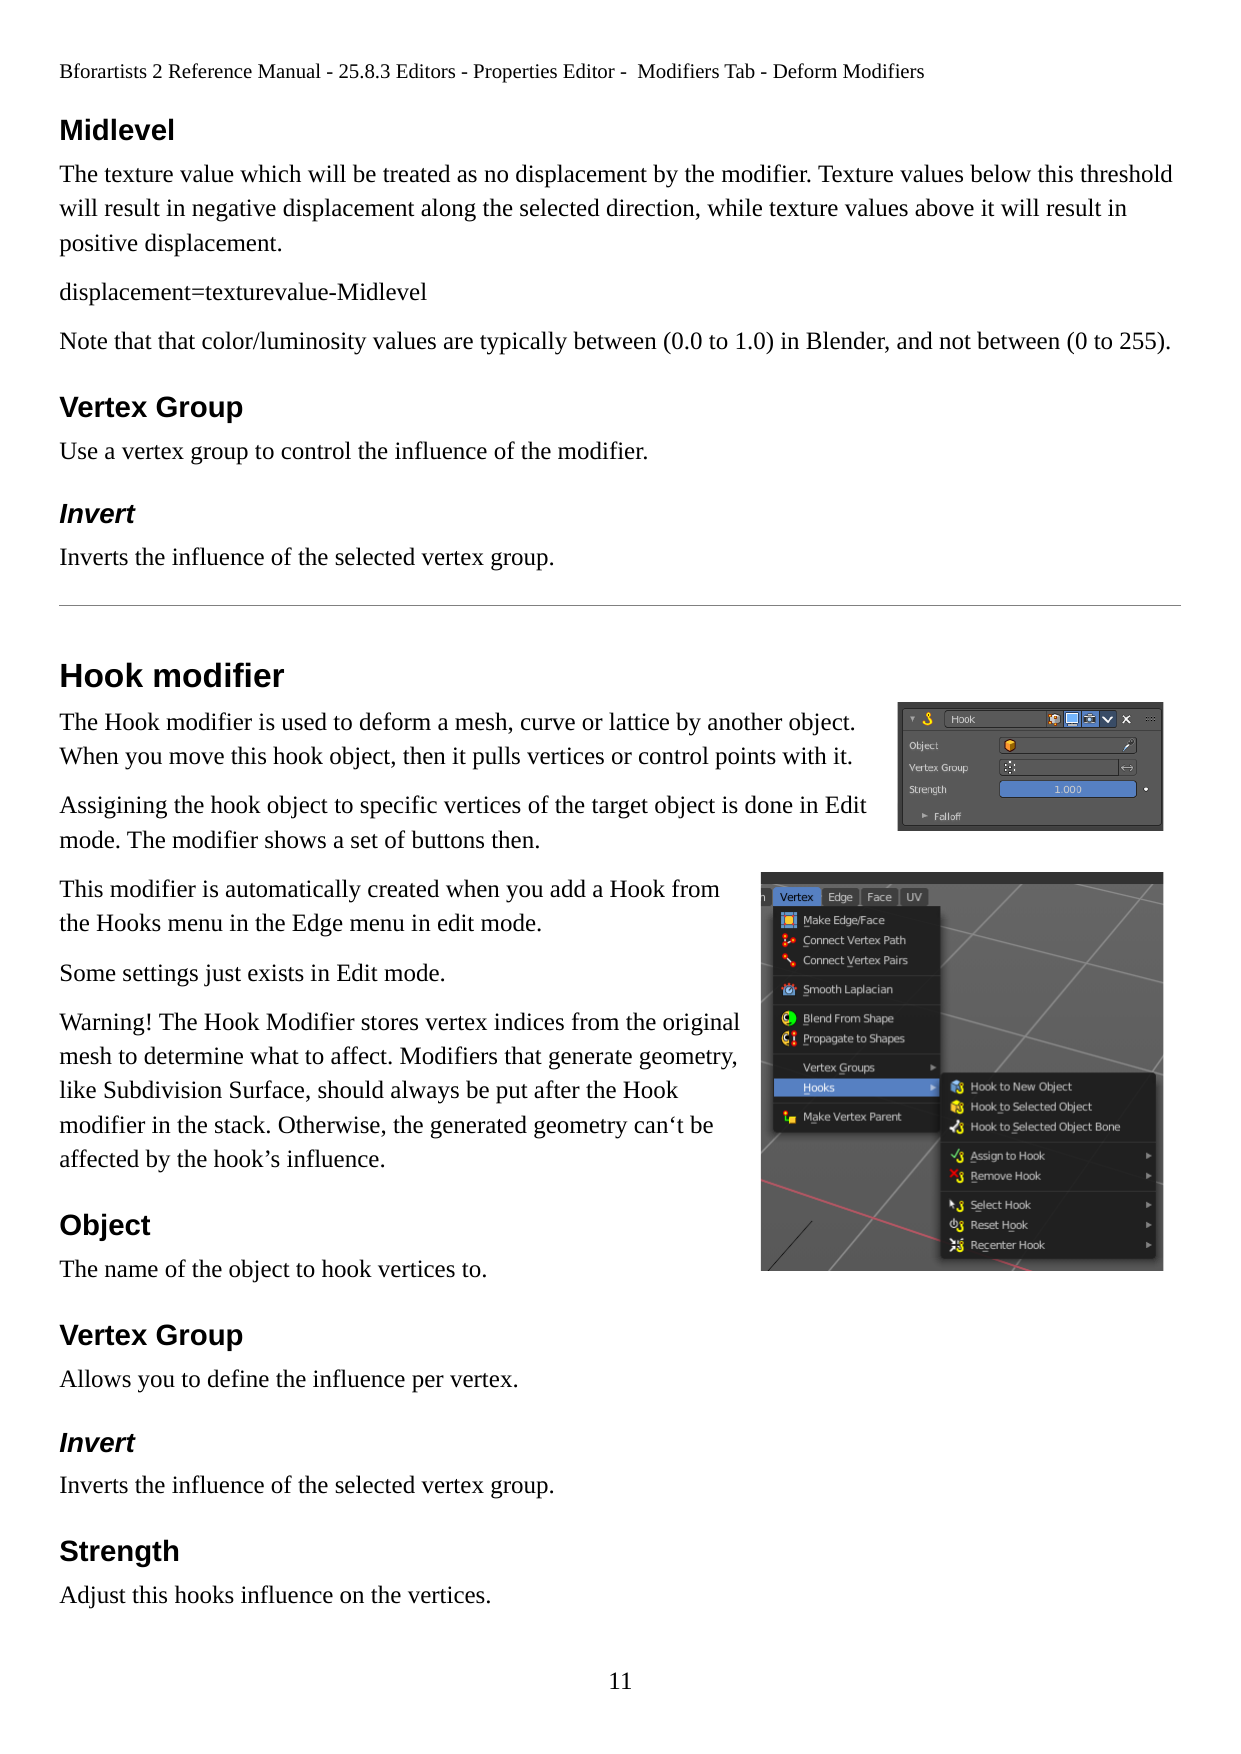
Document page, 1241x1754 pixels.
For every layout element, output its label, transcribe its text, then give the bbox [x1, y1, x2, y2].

subtitle [1164, 1208, 1181, 1242]
text Inverts the influence of the selected vertex group. [59, 1470, 1181, 1499]
text Note that that color/luminosity values are typically between (0.0 to 1.0) in Blender, and not between (0 to 255). [59, 326, 1181, 355]
subtitle Vertex Group [59, 1318, 1181, 1352]
text The Hook modifier is used to deform a mesh, curve or lattice by another object. When you move this hook object, then it pulls vertices or control points with it. [59, 707, 897, 770]
picture [760, 872, 1164, 1271]
text The name of the object to hook vertices to. [59, 1254, 1181, 1283]
subtitle Strength [59, 1534, 1181, 1568]
picture [897, 702, 1164, 831]
text displacement=texturevalue-Midlevel [59, 277, 1181, 306]
subtitle Invert [59, 497, 1181, 529]
text Warning! The Hook Modifier stores vertex indices from the original mesh to determine what to affect. Modifiers that generate geometry, like Subdivision Surface, should always be put after the Hook modifier in the stack. Otherwise, the generated geometry can‘t be affected by the hook’s influence. [59, 1007, 760, 1173]
text Use a vertex group to control the influence of the modifier. [59, 436, 1181, 464]
text Adjust this hooks influence on the vertices. [59, 1580, 1181, 1609]
subtitle Midlevel [59, 113, 1181, 146]
subtitle Object [59, 1208, 760, 1242]
subtitle Hook modifier [59, 656, 1181, 694]
subtitle Vertex Group [59, 389, 1181, 423]
text Allows you to define the influence per vertex. [59, 1364, 1181, 1393]
text The texture value which will be treated as no displacement by the modifier. Texture values below this threshold will result in negative displacement along the selected direction, while texture values above it will result in positive displacement. [59, 159, 1181, 257]
text Some settings just exists in Edit mode. [59, 958, 760, 986]
text Assigining the hook object to specific vertices of the target object is done in Edit mode. The modifier shows a set of buttons then. [59, 791, 1181, 854]
subtitle Invert [59, 1426, 1181, 1458]
text This modifier is automatically created when you add a Hook from the Hooks menu in the Edge menu in edit mode. [59, 874, 760, 937]
text Inverts the influence of the selected vertex group. [59, 542, 1181, 571]
